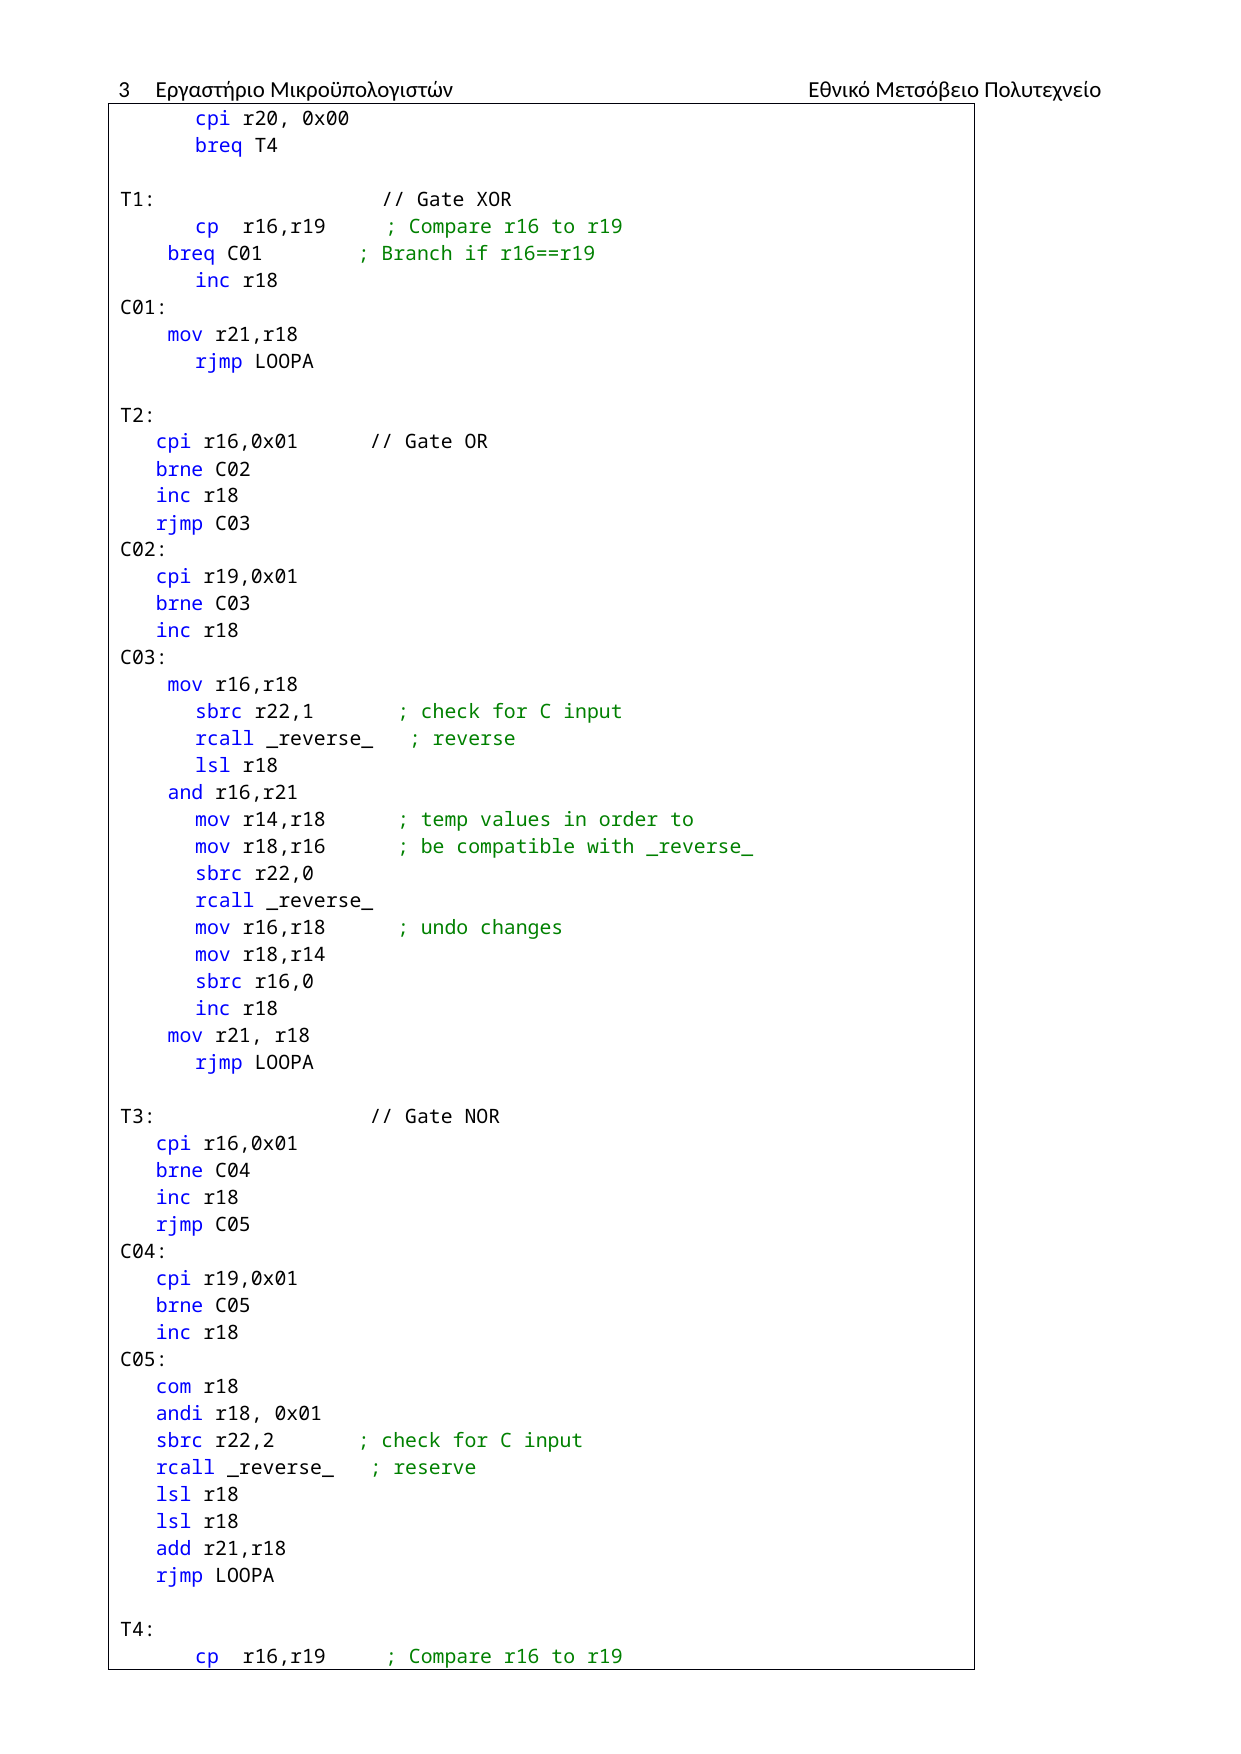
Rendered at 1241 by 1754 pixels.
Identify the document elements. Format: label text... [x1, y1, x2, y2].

table_header cpi r20, 0x00 breq T4 T1: // Gate XOR cp r16,r19 ; Compare r16 to r19 breq C01 ; Branch if r16==r19 inc r18 C01: mov r21,r18 rjmp LOOPA T2: cpi r16,0x01 // Gate OR brne C02 inc r18 rjmp C03 C02: cpi r19,0x01 brne C03 inc r18 C03: mov r16,r18 sbrc r22,1 ; check for C input rcall _reverse_ ; reverse lsl r18 and r16,r21 mov r14,r18 ; temp values in order to mov r18,r16 ; be compatible with _reverse_ sbrc r22,0 rcall _reverse_ mov r16,r18 ; undo changes mov r18,r14 sbrc r16,0 inc r18 mov r21, r18 rjmp LOOPA T3: // Gate NOR cpi r16,0x01 brne C04 inc r18 rjmp C05 C04: cpi r19,0x01 brne C05 inc r18 C05: com r18 andi r18, 0x01 sbrc r22,2 ; check for C input rcall _reverse_ ; reserve lsl r18 lsl r18 add r21,r18 rjmp LOOPA T4: cp r16,r19 ; Compare r16 to r19 [109, 104, 974, 1669]
